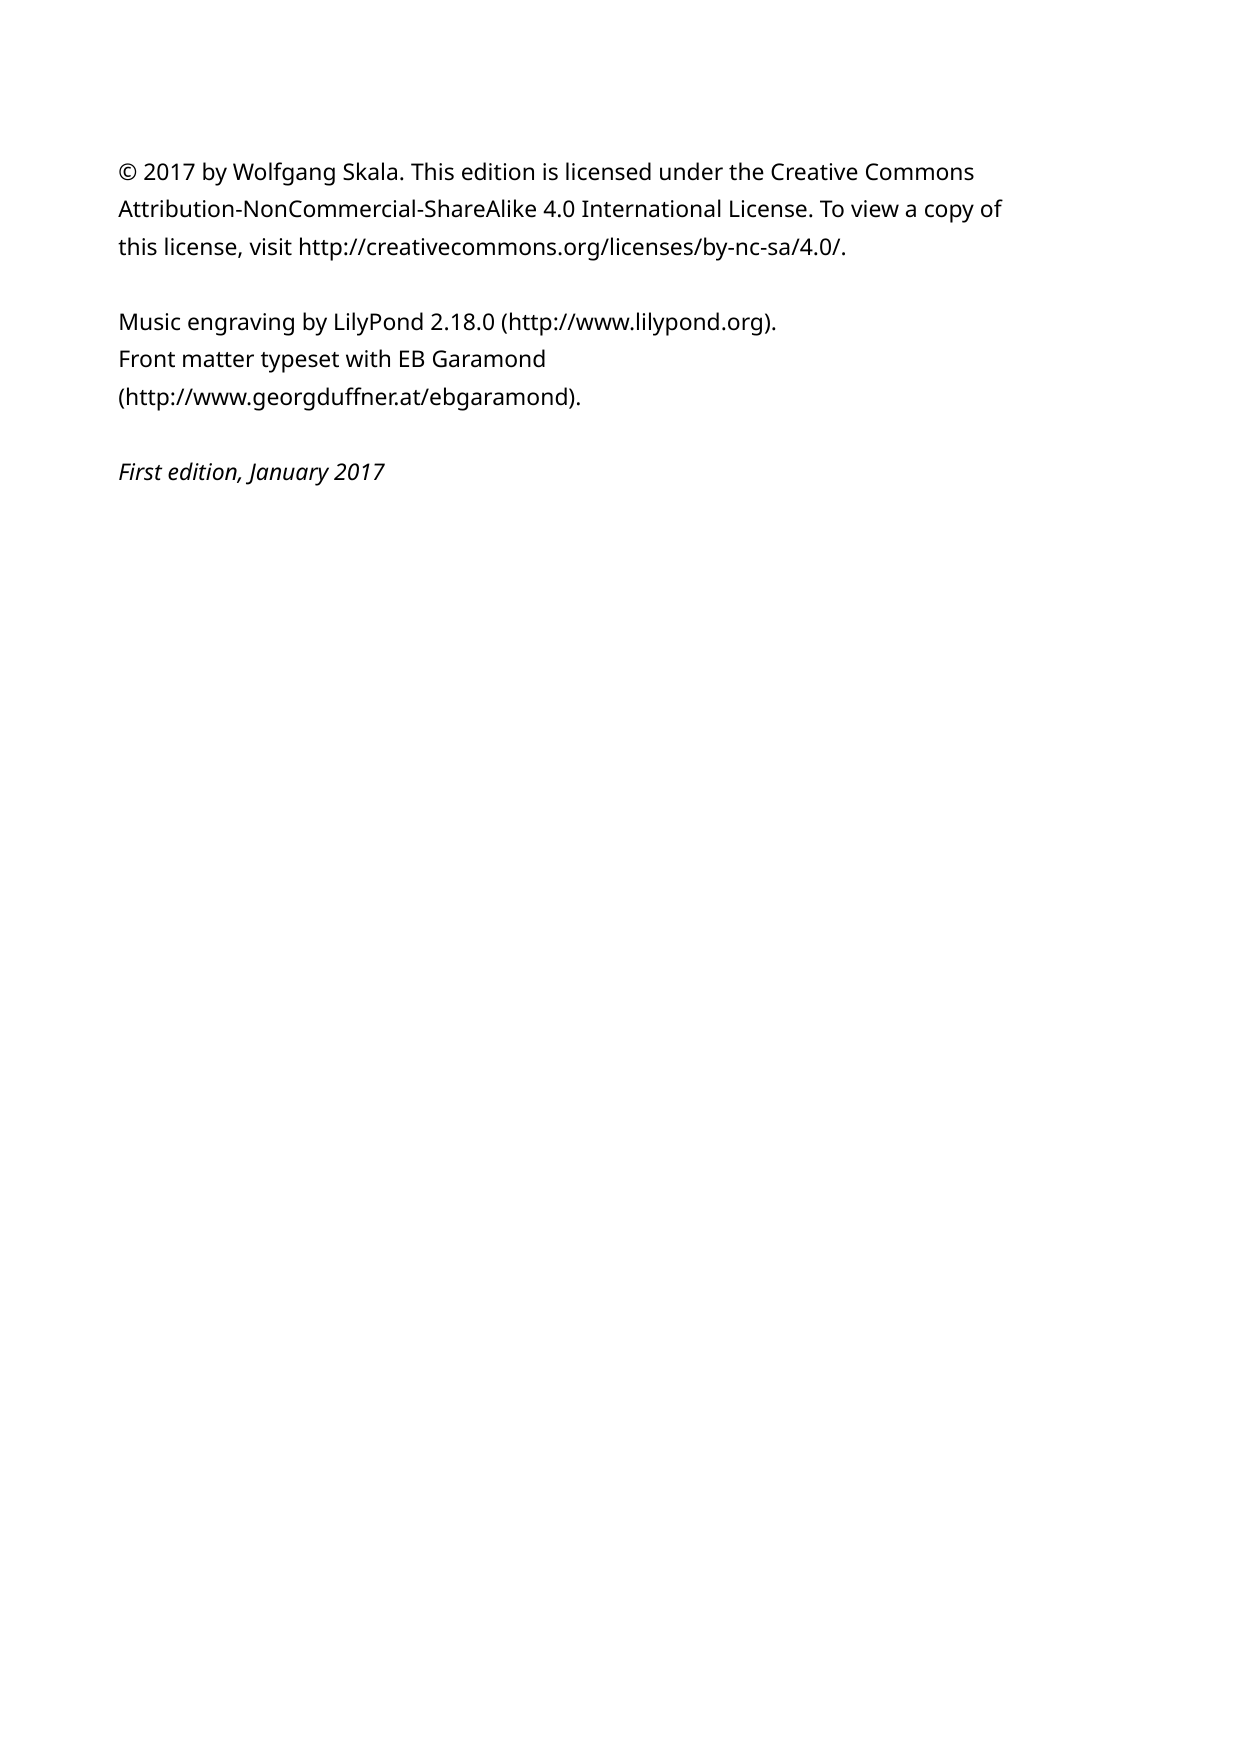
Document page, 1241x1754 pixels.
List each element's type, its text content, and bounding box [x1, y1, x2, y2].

text First edition, January 2017 [118, 456, 1004, 487]
text © 2017 by Wolfgang Skala. This edition is licensed under the Creative Commons Attribution-NonCommercial-ShareAlike 4.0 International License. To view a copy of this license, visit http://creativecommons.org/licenses/by-nc-sa/4.0/. [118, 156, 1004, 262]
text Music engraving by LilyPond 2.18.0 (http://www.lilypond.org). Front matter typeset with EB Garamond (http://www.georgduffner.at/ebgaramond). [118, 306, 1004, 412]
